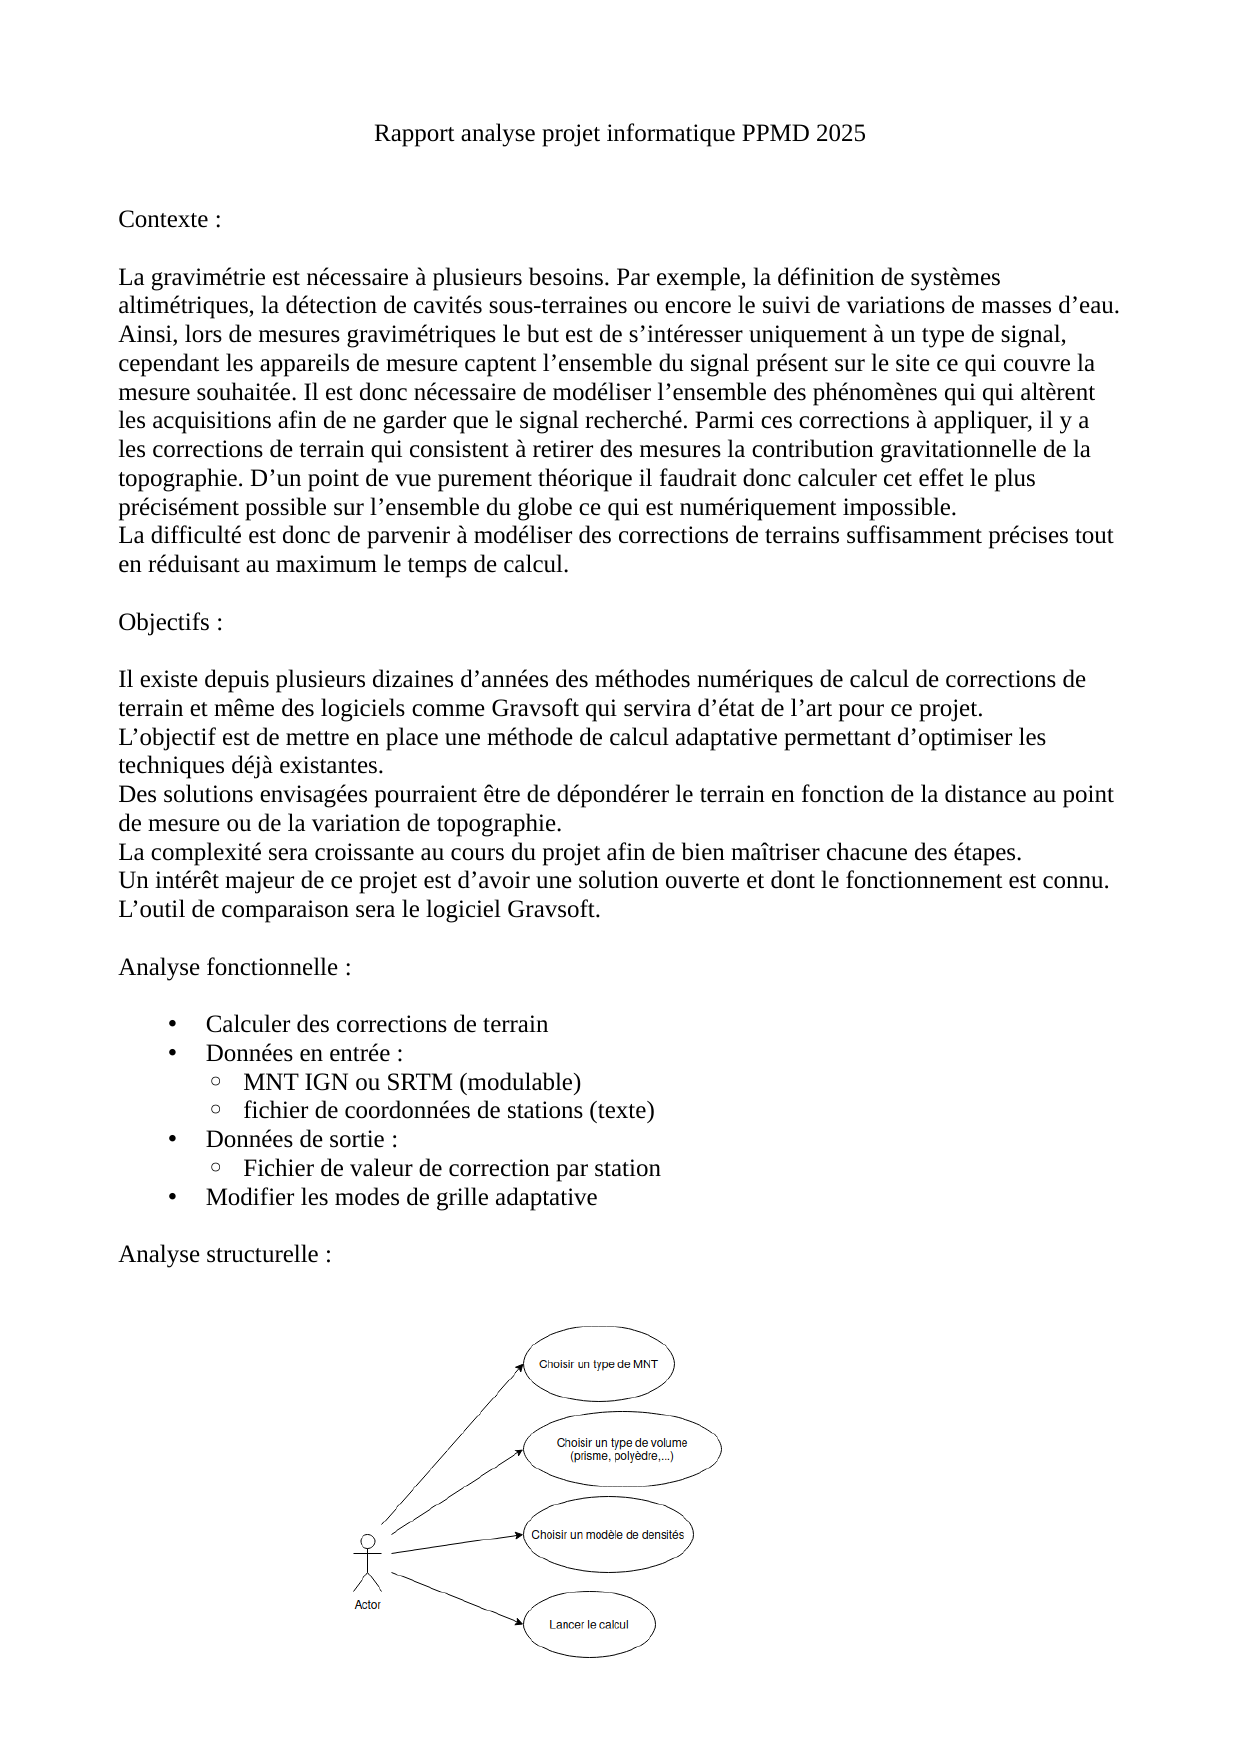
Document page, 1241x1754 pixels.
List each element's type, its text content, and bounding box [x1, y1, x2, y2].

list Modifier les modes de grille adaptative [168, 1182, 1122, 1211]
list Données en entrée : [168, 1038, 1122, 1067]
picture [312, 1310, 734, 1664]
text Rapport analyse projet informatique PPMD 2025 [118, 118, 1122, 147]
list Données de sortie : [168, 1124, 1122, 1153]
text La complexité sera croissante au cours du projet afin de bien maîtriser chacune des étapes. [118, 837, 1122, 866]
text Il existe depuis plusieurs dizaines d’années des méthodes numériques de calcul de corrections de terrain et même des logiciels comme Gravsoft qui servira d’état de l’art pour ce projet. [118, 664, 1122, 722]
list Fichier de valeur de correction par station [206, 1153, 1122, 1182]
text La gravimétrie est nécessaire à plusieurs besoins. Par exemple, la définition de systèmes altimétriques, la détection de cavités sous-terraines ou encore le suivi de variations de masses d’eau. Ainsi, lors de mesures gravimétriques le but est de s’intéresser uniquement à un type de signal, cependant les appareils de mesure captent l’ensemble du signal présent sur le site ce qui couvre la mesure souhaitée. Il est donc nécessaire de modéliser l’ensemble des phénomènes qui qui altèrent les acquisitions afin de ne garder que le signal recherché. Parmi ces corrections à appliquer, il y a les corrections de terrain qui consistent à retirer des mesures la contribution gravitationnelle de la topographie. D’un point de vue purement théorique il faudrait donc calculer cet effet le plus précisément possible sur l’ensemble du globe ce qui est numériquement impossible. [118, 262, 1122, 521]
text Un intérêt majeur de ce projet est d’avoir une solution ouverte et dont le fonctionnement est connu. L’outil de comparaison sera le logiciel Gravsoft. [118, 866, 1122, 923]
list Calculer des corrections de terrain [168, 1009, 1122, 1038]
text Analyse structurelle : [118, 1239, 1122, 1268]
list fichier de coordonnées de stations (texte) [206, 1096, 1122, 1124]
text Objectifs : [118, 607, 1122, 636]
text Analyse fonctionnelle : [118, 952, 1122, 981]
text La difficulté est donc de parvenir à modéliser des corrections de terrains suffisamment précises tout en réduisant au maximum le temps de calcul. [118, 521, 1122, 578]
text Des solutions envisagées pourraient être de dépondérer le terrain en fonction de la distance au point de mesure ou de la variation de topographie. [118, 779, 1122, 837]
text Contexte : [118, 204, 1122, 233]
list MNT IGN ou SRTM (modulable) [206, 1067, 1122, 1096]
text L’objectif est de mettre en place une méthode de calcul adaptative permettant d’optimiser les techniques déjà existantes. [118, 722, 1122, 779]
